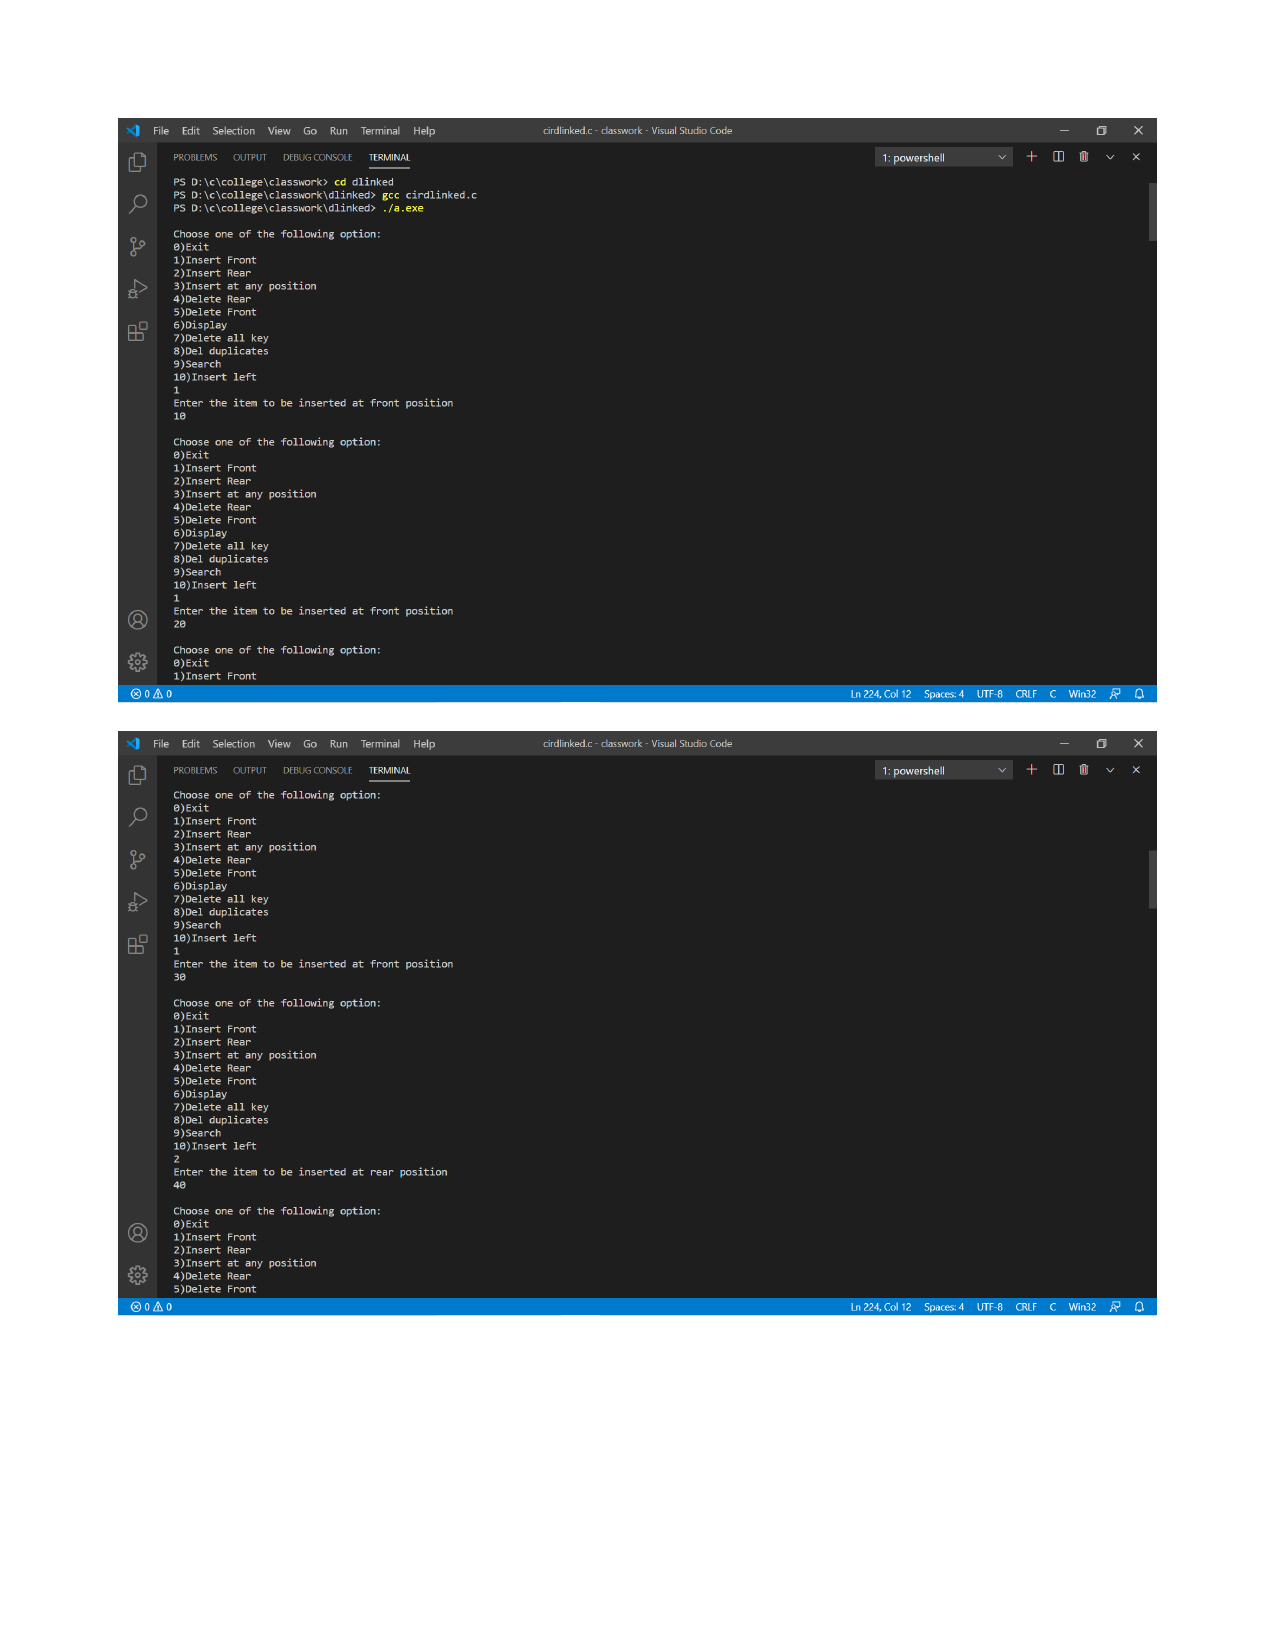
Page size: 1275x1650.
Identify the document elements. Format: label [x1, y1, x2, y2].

picture [118, 118, 1157, 703]
picture [118, 731, 1157, 1316]
